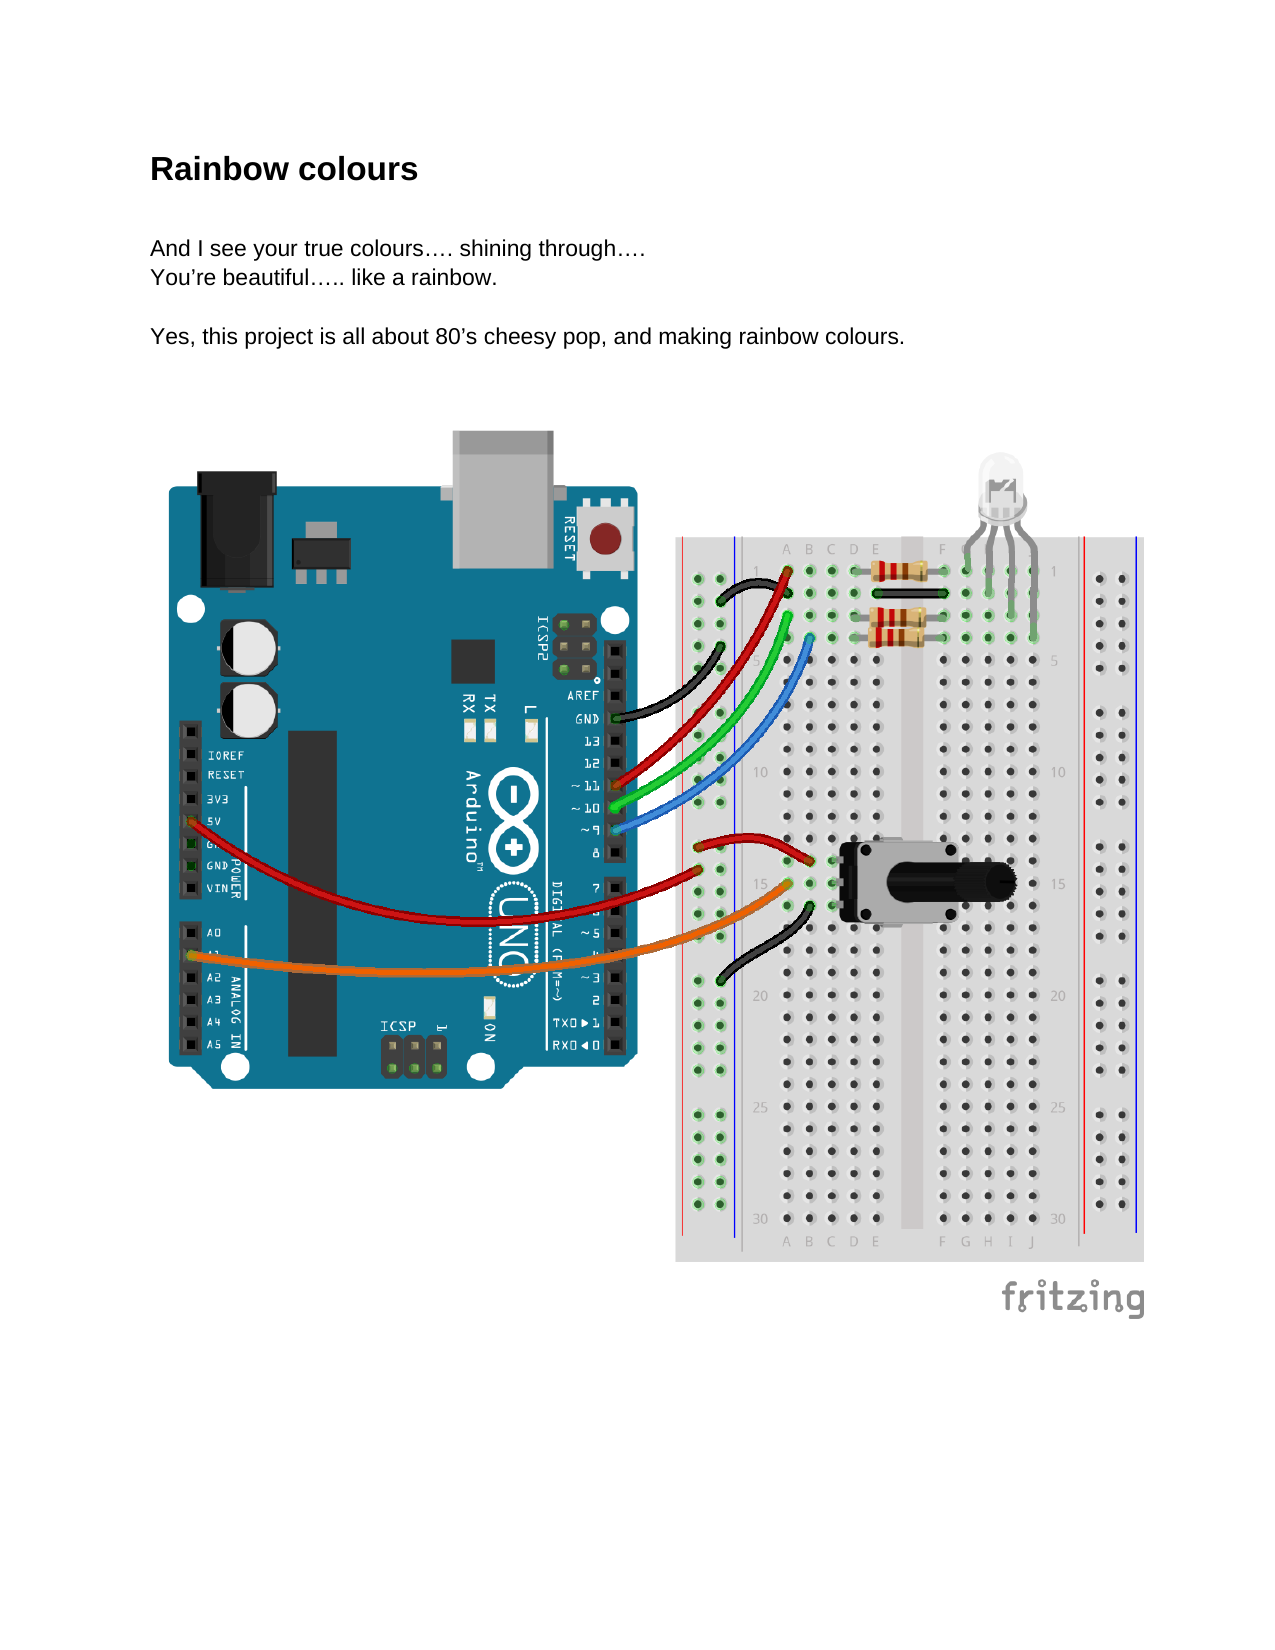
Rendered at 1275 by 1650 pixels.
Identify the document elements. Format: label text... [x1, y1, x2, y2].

text Yes, this project is all about 80’s cheesy pop, and making rainbow colours. [150, 324, 1125, 349]
text And I see your true colours…. shining through…. [150, 236, 1125, 261]
text Rainbow colours [150, 150, 1125, 187]
text You’re beautiful….. like a rainbow. [150, 265, 1125, 291]
picture [168, 430, 1144, 1319]
